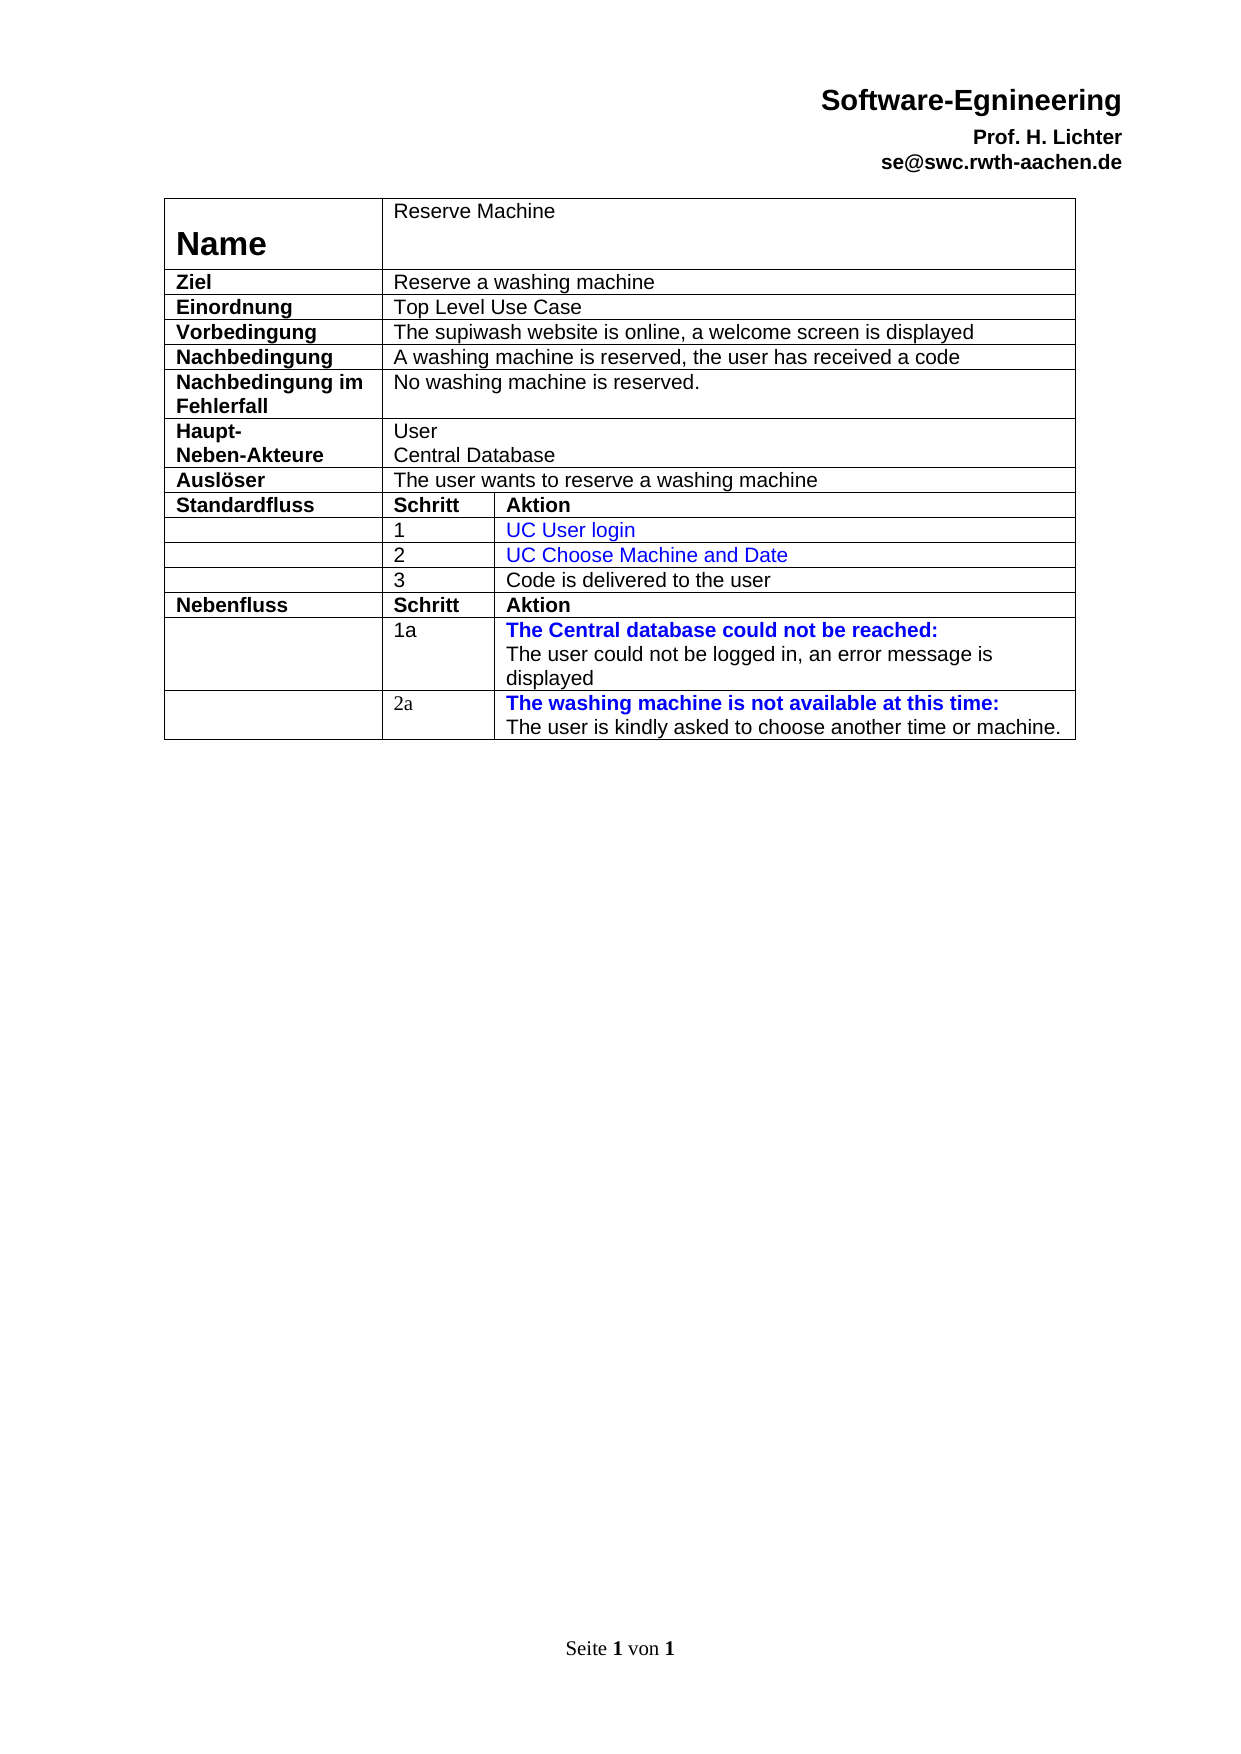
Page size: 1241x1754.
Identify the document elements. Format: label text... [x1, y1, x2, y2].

table_cell UC Choose Machine and Date [495, 543, 1075, 567]
table_cell Haupt- Neben-Akteure [165, 419, 382, 467]
table_cell UC User login [495, 518, 1075, 542]
table_cell Ziel [165, 270, 382, 294]
table_cell The Central database could not be reached: The user could not be logged in, an error message is displayed [495, 618, 1075, 690]
table_cell Code is delivered to the user [495, 568, 1075, 592]
table_cell [165, 568, 382, 592]
table_cell 1a [383, 618, 494, 690]
table_cell Top Level Use Case [383, 295, 1075, 319]
table_cell Auslöser [165, 468, 382, 492]
table_cell Standardfluss [165, 493, 382, 517]
table_cell The washing machine is not available at this time: The user is kindly asked to choose another time or machine. [495, 691, 1075, 739]
table_cell The user wants to reserve a washing machine [383, 468, 1075, 492]
table_header Name [165, 199, 382, 269]
table_cell Nebenfluss [165, 593, 382, 617]
table_cell 3 [383, 568, 494, 592]
table_cell User Central Database [383, 419, 1075, 467]
table_cell Vorbedingung [165, 320, 382, 344]
table_cell [165, 518, 382, 542]
table_cell 2a [383, 691, 494, 739]
table_cell Reserve a washing machine [383, 270, 1075, 294]
table_cell No washing machine is reserved. [383, 370, 1075, 418]
table_cell Aktion [495, 593, 1075, 617]
table_cell 2 [383, 543, 494, 567]
table_cell Aktion [495, 493, 1075, 517]
table_cell [165, 543, 382, 567]
table_cell Schritt [383, 593, 494, 617]
table_cell Nachbedingung [165, 345, 382, 369]
table_cell [165, 618, 382, 690]
table_cell [165, 691, 382, 739]
table_cell A washing machine is reserved, the user has received a code [383, 345, 1075, 369]
table_cell The supiwash website is online, a welcome screen is displayed [383, 320, 1075, 344]
table_cell Nachbedingung im Fehlerfall [165, 370, 382, 418]
table_cell Einordnung [165, 295, 382, 319]
table_cell 1 [383, 518, 494, 542]
table_cell Schritt [383, 493, 494, 517]
table_header Reserve Machine [383, 199, 1075, 269]
